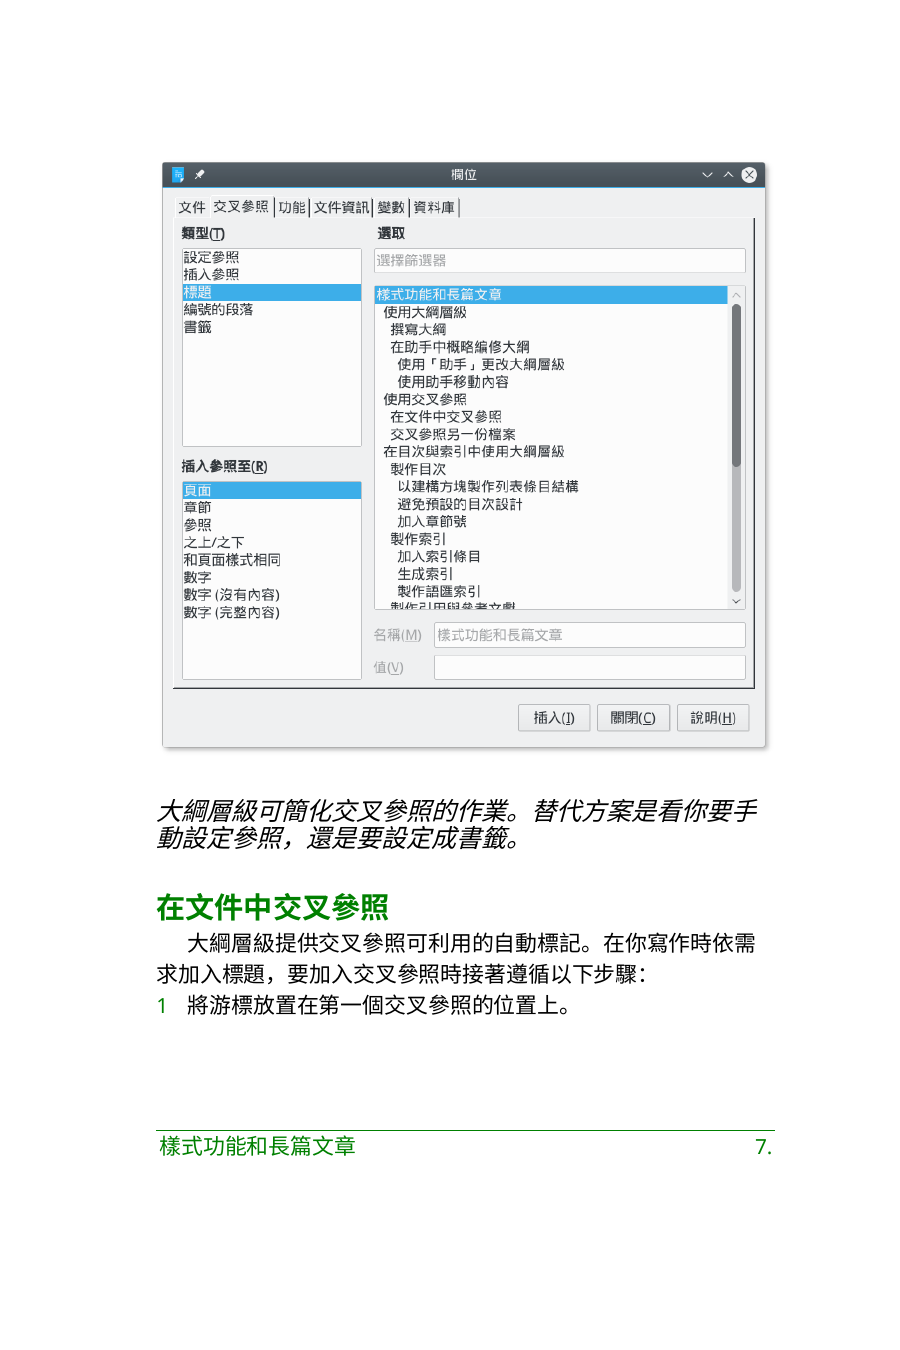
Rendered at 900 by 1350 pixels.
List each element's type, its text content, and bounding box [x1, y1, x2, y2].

list 將游標放置在第一個交叉參照的位置上。 [156, 989, 775, 1020]
picture [156, 156, 775, 758]
table_cell 大綱層級可簡化交叉參照的作業。替代方案是看你要手動設定參照，還是要設定成書籤。 [156, 791, 775, 853]
table_header [156, 758, 775, 791]
text 大綱層級提供交叉參照可利用的自動標記。在你寫作時依需求加入標題，要加入交叉參照時接著遵循以下步驟： [156, 926, 775, 989]
table_header [156, 125, 775, 156]
subtitle 在文件中交叉參照 [156, 884, 775, 926]
